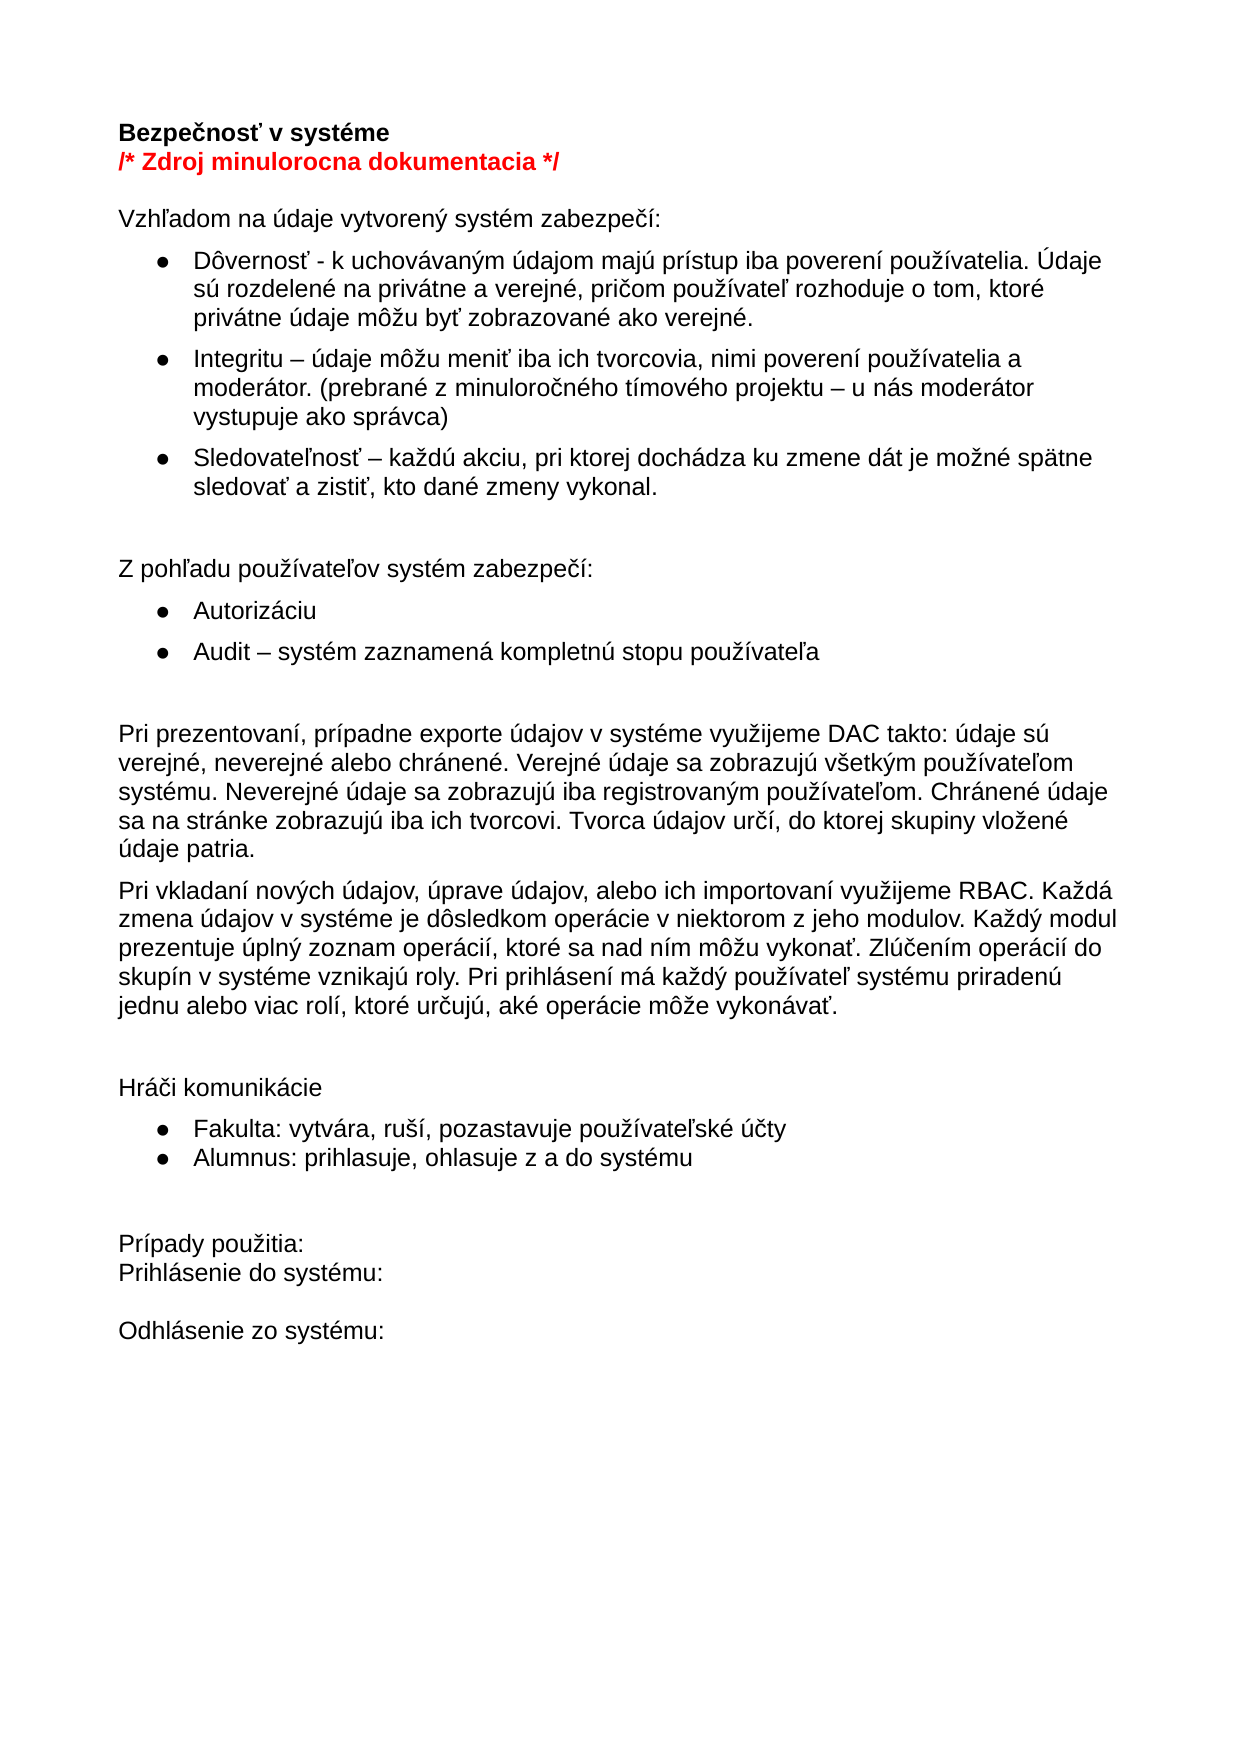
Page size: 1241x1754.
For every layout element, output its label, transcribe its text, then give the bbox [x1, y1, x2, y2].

list Audit – systém zaznamená kompletnú stopu používateľa [156, 637, 1122, 666]
text Hráči komunikácie [118, 1073, 1122, 1102]
list Sledovateľnosť – každú akciu, pri ktorej dochádza ku zmene dát je možné spätne sledovať a zistiť, kto dané zmeny vykonal. [156, 443, 1122, 501]
text Bezpečnosť v systéme [118, 118, 1122, 147]
text /* Zdroj minulorocna dokumentacia */ [118, 147, 1122, 176]
list Integritu – údaje môžu meniť iba ich tvorcovia, nimi poverení používatelia a moderátor. (prebrané z minuloročného tímového projektu – u nás moderátor vystupuje ako správca) [156, 344, 1122, 431]
text Prípady použitia: [118, 1229, 1122, 1258]
list Autorizáciu [156, 596, 1122, 624]
list Alumnus: prihlasuje, ohlasuje z a do systému [156, 1143, 1122, 1172]
text Vzhľadom na údaje vytvorený systém zabezpečí: [118, 204, 1122, 233]
text Odhlásenie zo systému: [118, 1316, 1122, 1344]
text Z pohľadu používateľov systém zabezpečí: [118, 554, 1122, 583]
text Prihlásenie do systému: [118, 1258, 1122, 1287]
text Pri vkladaní nových údajov, úprave údajov, alebo ich importovaní využijeme RBAC. Každá zmena údajov v systéme je dôsledkom operácie v niektorom z jeho modulov. Každý modul prezentuje úplný zoznam operácií, ktoré sa nad ním môžu vykonať. Zlúčením operácií do skupín v systéme vznikajú roly. Pri prihlásení má každý používateľ systému priradenú jednu alebo viac rolí, ktoré určujú, aké operácie môže vykonávať. [118, 876, 1122, 1019]
list Dôvernosť - k uchovávaným údajom majú prístup iba poverení používatelia. Údaje sú rozdelené na privátne a verejné, pričom používateľ rozhoduje o tom, ktoré privátne údaje môžu byť zobrazované ako verejné. [156, 246, 1122, 332]
text Pri prezentovaní, prípadne exporte údajov v systéme využijeme DAC takto: údaje sú verejné, neverejné alebo chránené. Verejné údaje sa zobrazujú všetkým používateľom systému. Neverejné údaje sa zobrazujú iba registrovaným používateľom. Chránené údaje sa na stránke zobrazujú iba ich tvorcovi. Tvorca údajov určí, do ktorej skupiny vložené údaje patria. [118, 719, 1122, 863]
list Fakulta: vytvára, ruší, pozastavuje používateľské účty [156, 1114, 1122, 1143]
